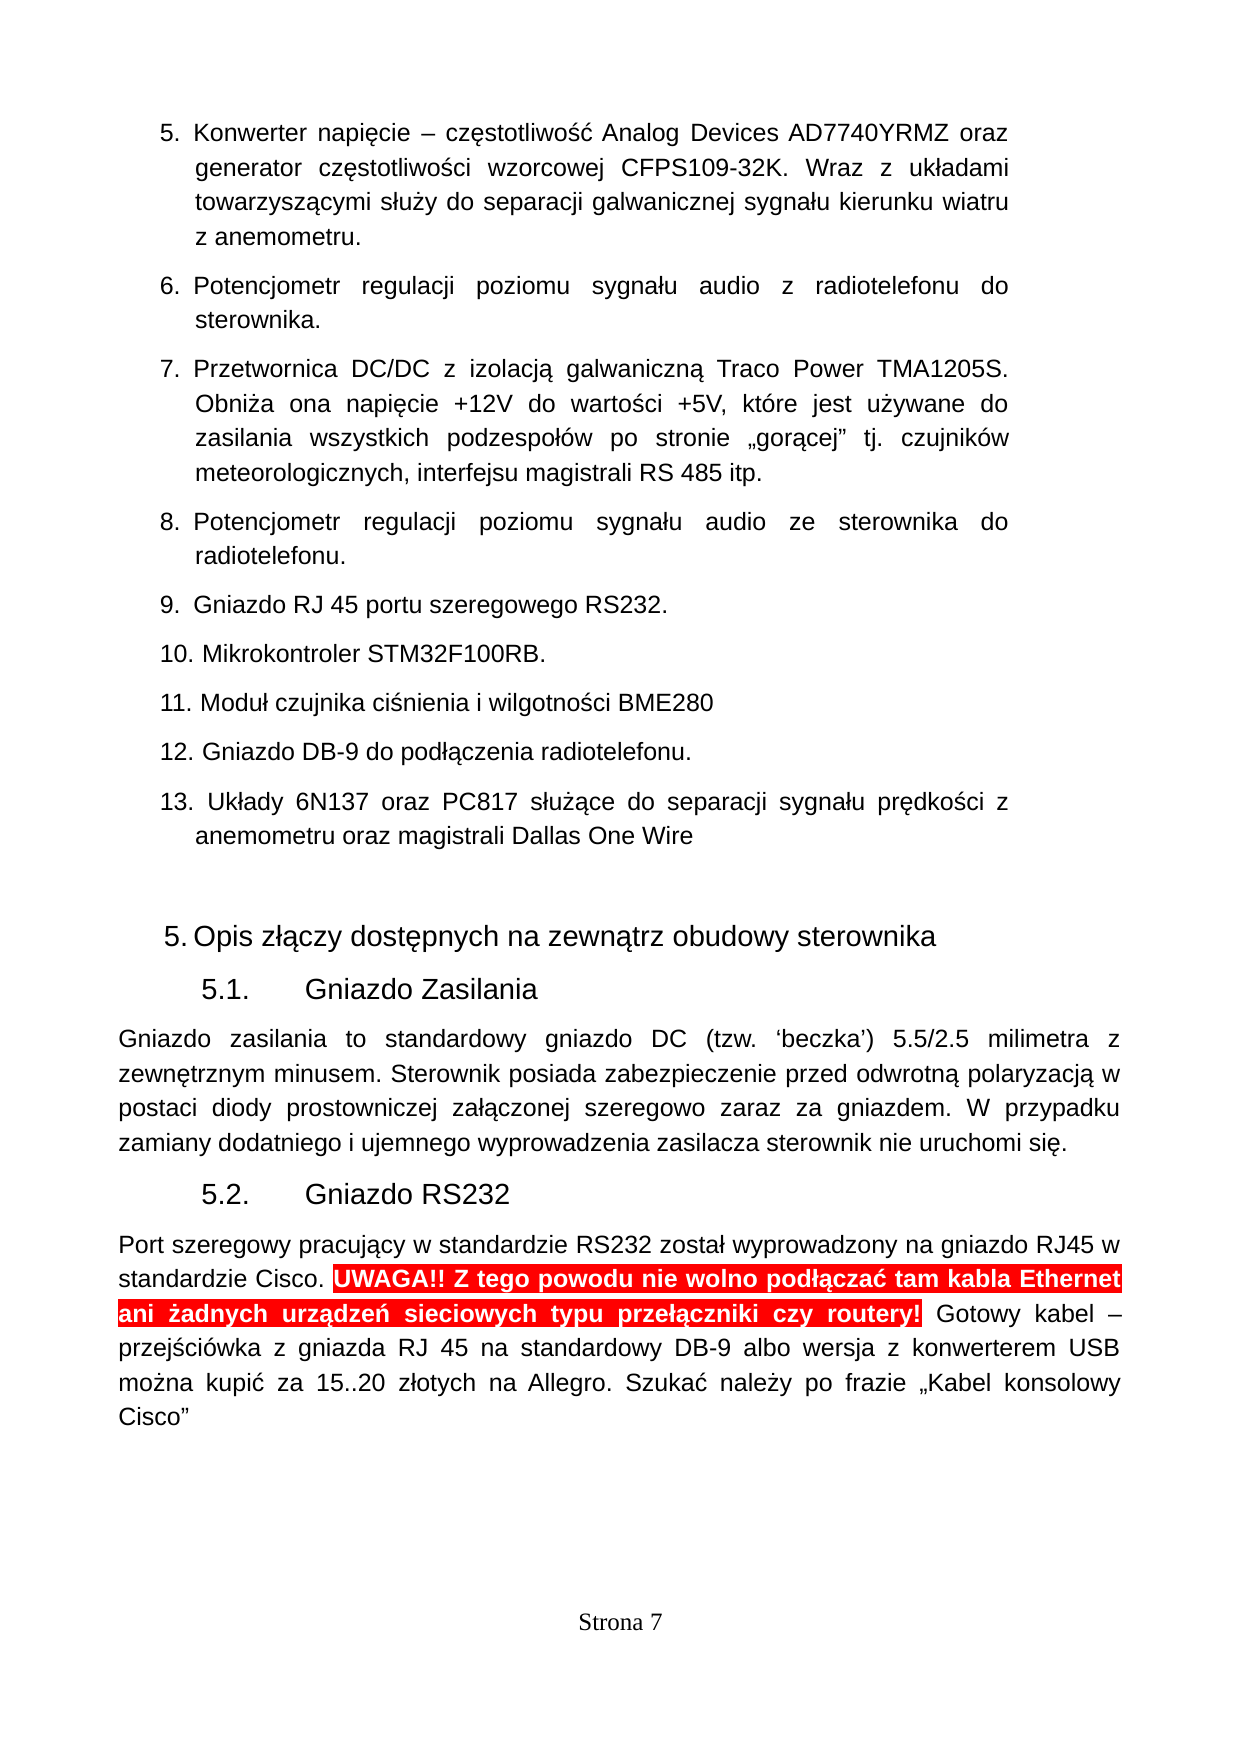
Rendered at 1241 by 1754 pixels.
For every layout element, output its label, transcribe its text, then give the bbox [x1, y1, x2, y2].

list Moduł czujnika ciśnienia i wilgotności BME280 [159, 688, 1010, 717]
list Potencjometr regulacji poziomu sygnału audio ze sterownika do radiotelefonu. [159, 507, 1010, 570]
list Gniazdo DB-9 do podłączenia radiotelefonu. [159, 737, 1010, 766]
list Potencjometr regulacji poziomu sygnału audio z radiotelefonu do sterownika. [159, 271, 1010, 334]
list Przetwornica DC/DC z izolacją galwaniczną Traco Power TMA1205S. Obniża ona napięcie +12V do wartości +5V, które jest używane do zasilania wszystkich podzespołów po stronie „gorącej” tj. czujników meteorologicznych, interfejsu magistrali RS 485 itp. [159, 354, 1010, 486]
list Układy 6N137 oraz PC817 służące do separacji sygnału prędkości z anemometru oraz magistrali Dallas One Wire [159, 786, 1010, 850]
text Port szeregowy pracujący w standardzie RS232 został wyprowadzony na gniazdo RJ45 w standardzie Cisco. UWAGA!! Z tego powodu nie wolno podłączać tam kabla Ethernet ani żadnych urządzeń sieciowych typu przełączniki czy routery! Gotowy kabel – przejściówka z gniazda RJ 45 na standardowy DB-9 albo wersja z konwerterem USB można kupić za 15..20 złotych na Allegro. Szukać należy po frazie „Kabel konsolowy Cisco” [118, 1230, 1122, 1431]
list Gniazdo RJ 45 portu szeregowego RS232. [159, 590, 1010, 619]
list Mikrokontroler STM32F100RB. [159, 639, 1010, 668]
text Gniazdo zasilania to standardowy gniazdo DC (tzw. ‘beczka’) 5.5/2.5 milimetra z zewnętrznym minusem. Sterownik posiada zabezpieczenie przed odwrotną polaryzacją w postaci diody prostowniczej załączonej szeregowo zaraz za gniazdem. W przypadku zamiany dodatniego i ujemnego wyprowadzenia zasilacza sterownik nie uruchomi się. [118, 1024, 1122, 1157]
list Gniazdo RS232 [193, 1177, 1122, 1211]
list Opis złączy dostępnych na zewnątrz obudowy sterownika [156, 919, 1122, 953]
list Gniazdo Zasilania [193, 972, 1122, 1005]
list Konwerter napięcie – częstotliwość Analog Devices AD7740YRMZ oraz generator częstotliwości wzorcowej CFPS109-32K. Wraz z układami towarzyszącymi służy do separacji galwanicznej sygnału kierunku wiatru z anemometru. [159, 118, 1010, 250]
